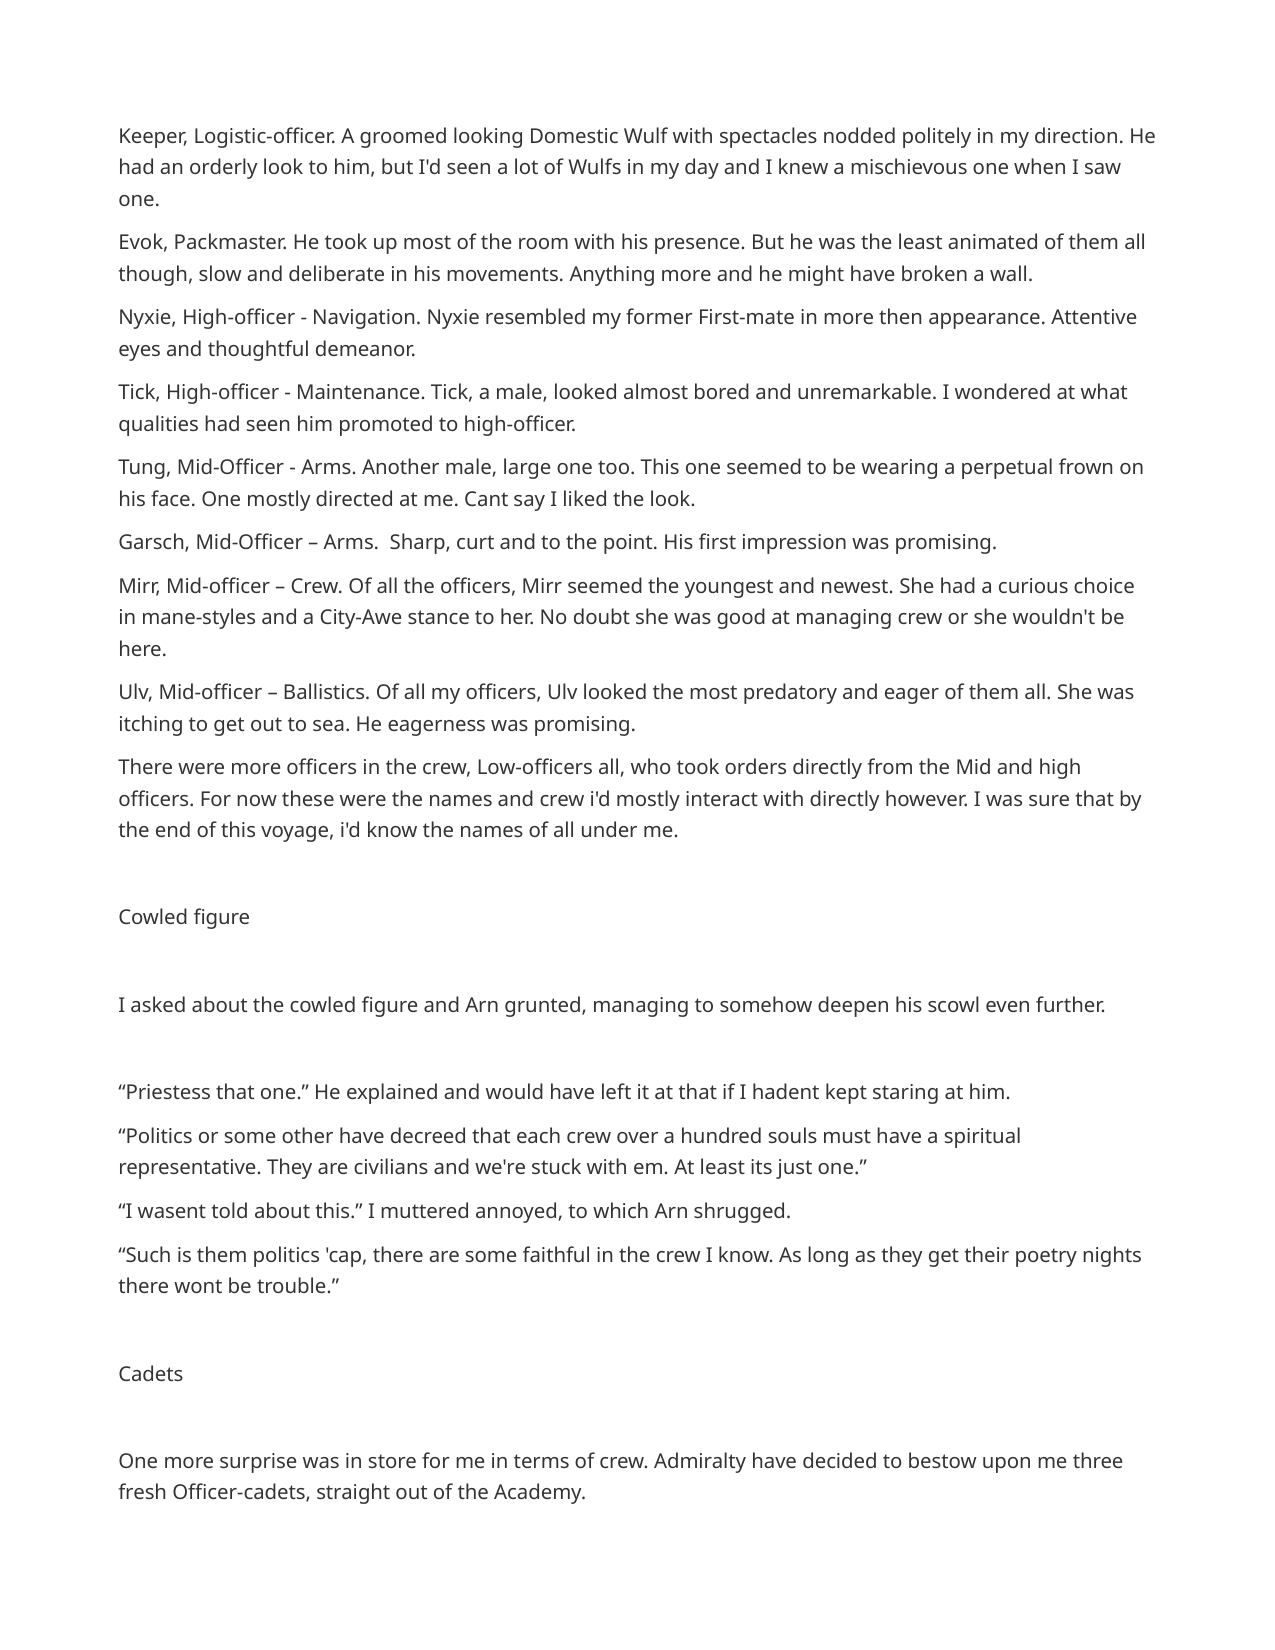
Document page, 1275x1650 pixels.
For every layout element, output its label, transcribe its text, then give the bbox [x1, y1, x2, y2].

text “Priestess that one.” He explained and would have left it at that if I hadent kept staring at him. [118, 1074, 1157, 1106]
text “Such is them politics 'cap, there are some faithful in the crew I know. As long as they get their poetry nights there wont be trouble.” [118, 1237, 1157, 1299]
text Tick, High-officer - Maintenance. Tick, a male, looked almost bored and unremarkable. I wondered at what qualities had seen him promoted to high-officer. [118, 374, 1157, 437]
text One more surprise was in store for me in terms of crew. Admiralty have decided to bestow upon me three fresh Officer-cadets, straight out of the Academy. [118, 1443, 1157, 1506]
text Nyxie, High-officer - Navigation. Nyxie resembled my former First-mate in more then appearance. Attentive eyes and thoughtful demeanor. [118, 299, 1157, 362]
text Evok, Packmaster. He took up most of the room with his presence. But he was the least animated of them all though, slow and deliberate in his movements. Anything more and he might have broken a wall. [118, 224, 1157, 287]
text Tung, Mid-Officer - Arms. Another male, large one too. This one seemed to be wearing a perpetual frown on his face. One mostly directed at me. Cant say I liked the look. [118, 449, 1157, 512]
text Cadets [118, 1356, 1157, 1387]
text Garsch, Mid-Officer – Arms. Sharp, curt and to the point. His first impression was promising. [118, 524, 1157, 556]
text Mirr, Mid-officer – Crew. Of all the officers, Mirr seemed the youngest and newest. She had a curious choice in mane-styles and a City-Awe stance to her. No doubt she was good at managing crew or she wouldn't be here. [118, 568, 1157, 662]
text “Politics or some other have decreed that each crew over a hundred souls must have a spiritual representative. They are civilians and we're stuck with em. At least its just one.” [118, 1118, 1157, 1181]
text Cowled figure [118, 899, 1157, 931]
text Ulv, Mid-officer – Ballistics. Of all my officers, Ulv looked the most predatory and eager of them all. She was itching to get out to sea. He eagerness was promising. [118, 674, 1157, 737]
text There were more officers in the crew, Low-officers all, who took orders directly from the Mid and high officers. For now these were the names and crew i'd mostly interact with directly however. I was sure that by the end of this voyage, i'd know the names of all under me. [118, 749, 1157, 843]
text “I wasent told about this.” I muttered annoyed, to which Arn shrugged. [118, 1193, 1157, 1224]
text Keeper, Logistic-officer. A groomed looking Domestic Wulf with spectacles nodded politely in my direction. He had an orderly look to him, but I'd seen a lot of Wulfs in my day and I knew a mischievous one when I saw one. [118, 118, 1157, 212]
text I asked about the cowled figure and Arn grunted, managing to somehow deepen his scowl even further. [118, 987, 1157, 1018]
